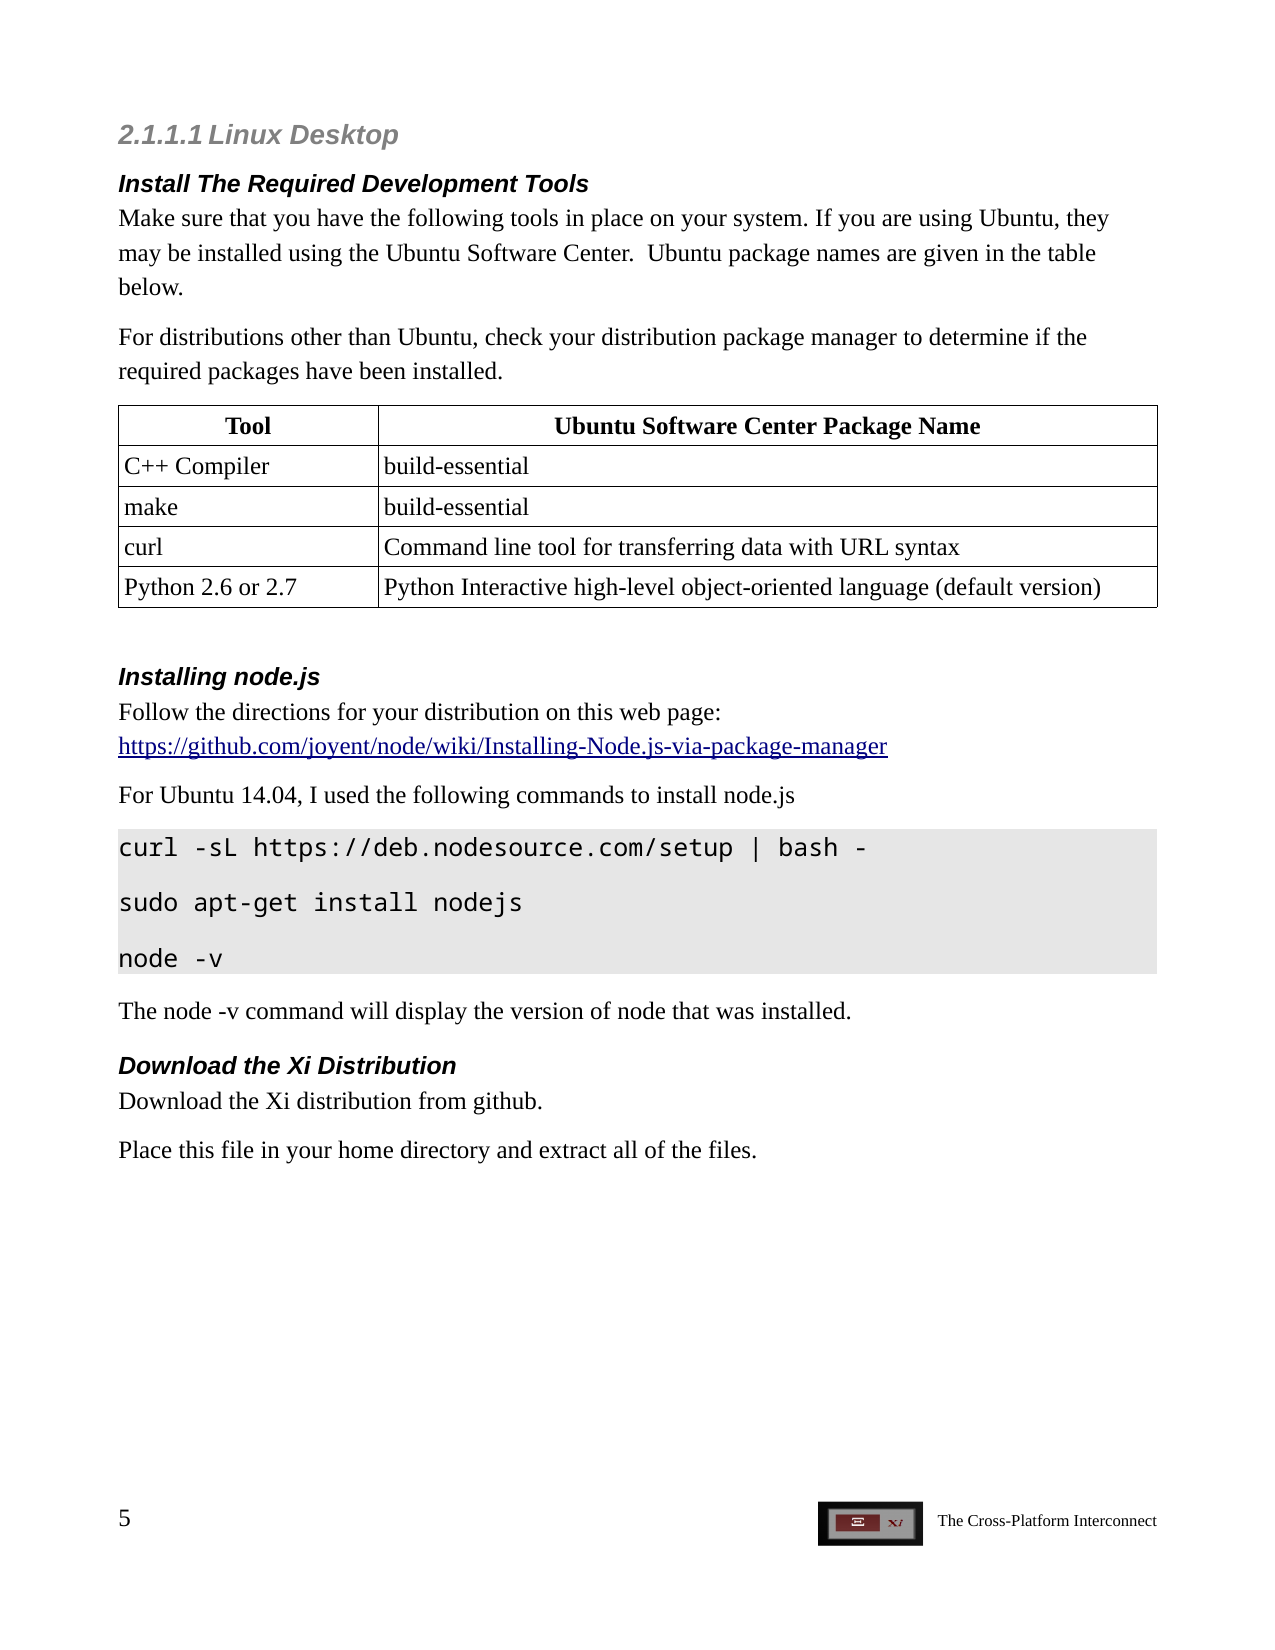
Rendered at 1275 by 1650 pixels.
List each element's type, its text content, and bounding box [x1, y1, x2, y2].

subtitle Download the Xi Distribution [118, 1051, 1157, 1079]
table_cell Python 2.6 or 2.7 [119, 567, 378, 607]
text curl -sL https://deb.nodesource.com/setup | bash - [118, 829, 1157, 863]
text For distributions other than Ubuntu, check your distribution package manager to determine if the required packages have been installed. [118, 322, 1157, 385]
text Make sure that you have the following tools in place on your system. If you are using Ubuntu, they may be installed using the Ubuntu Software Center. Ubuntu package names are given in the table below. [118, 203, 1157, 301]
table_cell build-essential [379, 446, 1157, 486]
text node -v [118, 940, 1157, 974]
table_cell Command line tool for transferring data with URL syntax [379, 527, 1157, 566]
table_cell make [119, 487, 378, 526]
subtitle Installing node.js [118, 662, 1157, 691]
table_header Tool [119, 406, 378, 445]
text Download the Xi distribution from github. [118, 1086, 1157, 1114]
text sudo apt-get install nodejs [118, 885, 1157, 919]
table_header Ubuntu Software Center Package Name [379, 406, 1157, 445]
text Follow the directions for your distribution on this web page: https://github.com/joyent/node/wiki/Installing-Node.js-via-package-manager [118, 697, 1157, 760]
text Place this file in your home directory and extract all of the files. [118, 1135, 1157, 1164]
table_cell Python Interactive high-level object-oriented language (default version) [379, 567, 1157, 607]
text The node -v command will display the version of node that was installed. [118, 996, 1157, 1024]
subtitle Install The Required Development Tools [118, 169, 1157, 197]
subtitle Linux Desktop [118, 118, 1157, 150]
text For Ubuntu 14.04, I used the following commands to install node.js [118, 780, 1157, 809]
table_cell build-essential [379, 487, 1157, 526]
picture [817, 1501, 924, 1546]
table_cell curl [119, 527, 378, 566]
table_cell C++ Compiler [119, 446, 378, 486]
